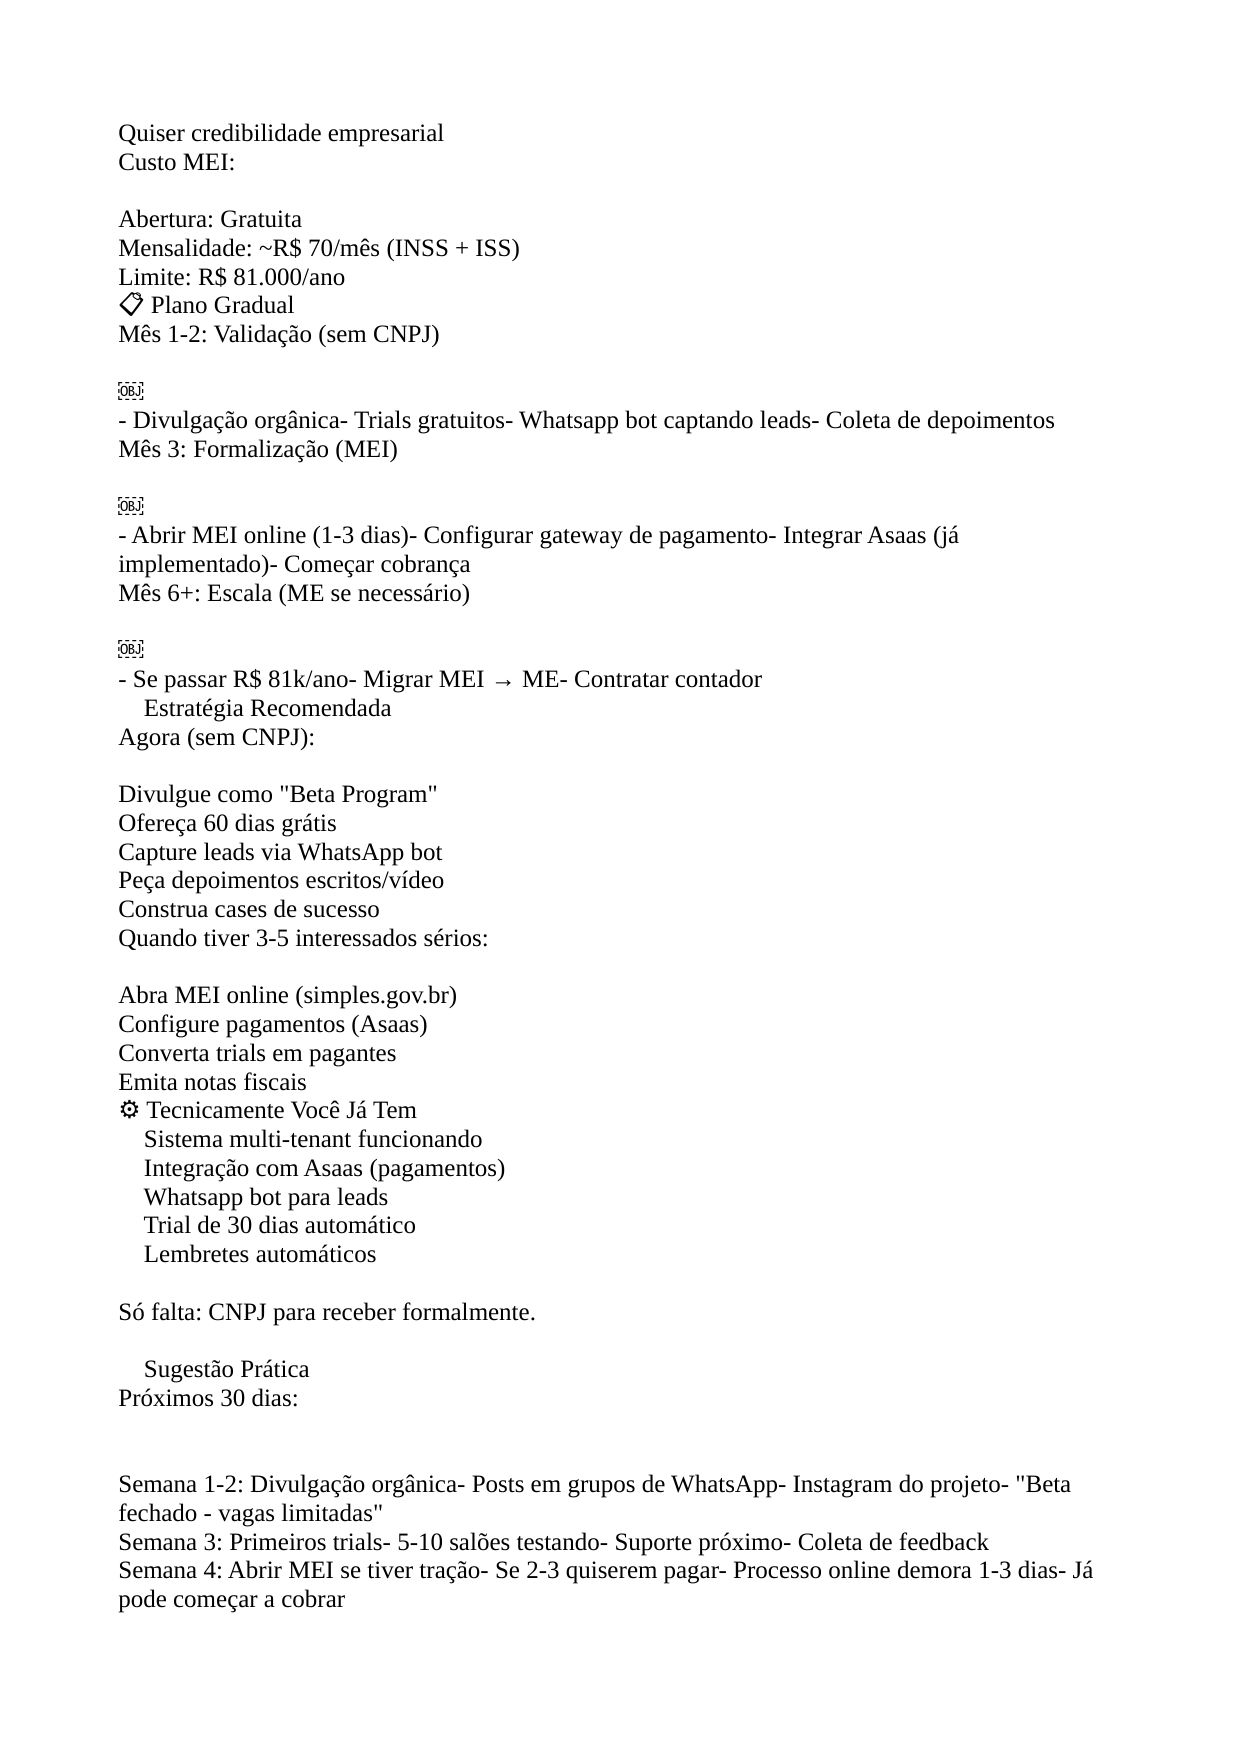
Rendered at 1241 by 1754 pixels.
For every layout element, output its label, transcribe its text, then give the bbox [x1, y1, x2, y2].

text - Se passar R$ 81k/ano- Migrar MEI → ME- Contratar contador [118, 664, 1122, 693]
text ✅ Sistema multi-tenant funcionando [118, 1124, 1122, 1153]
text Emita notas fiscais [118, 1067, 1122, 1096]
text Quiser credibilidade empresarial [118, 118, 1122, 147]
text 🎯 Estratégia Recomendada [118, 693, 1122, 722]
text ⚙️ Tecnicamente Você Já Tem [118, 1096, 1122, 1124]
text ￼ [118, 492, 1122, 521]
text Semana 1-2: Divulgação orgânica- Posts em grupos de WhatsApp- Instagram do projeto- "Beta fechado - vagas limitadas" [118, 1469, 1122, 1527]
text Mês 1-2: Validação (sem CNPJ) [118, 319, 1122, 348]
text Mensalidade: ~R$ 70/mês (INSS + ISS) [118, 233, 1122, 262]
text ￼ [118, 636, 1122, 664]
text Mês 3: Formalização (MEI) [118, 434, 1122, 463]
text Abertura: Gratuita [118, 204, 1122, 233]
text ✅ Lembretes automáticos [118, 1239, 1122, 1268]
text - Abrir MEI online (1-3 dias)- Configurar gateway de pagamento- Integrar Asaas (já implementado)- Começar cobrança [118, 521, 1122, 578]
text Mês 6+: Escala (ME se necessário) [118, 578, 1122, 607]
text ✅ Trial de 30 dias automático [118, 1211, 1122, 1239]
text Próximos 30 dias: [118, 1383, 1122, 1412]
text Construa cases de sucesso [118, 894, 1122, 923]
text ✅ Whatsapp bot para leads [118, 1182, 1122, 1211]
text Configure pagamentos (Asaas) [118, 1009, 1122, 1038]
text Abra MEI online (simples.gov.br) [118, 981, 1122, 1009]
text ￼ [118, 377, 1122, 406]
text ✅ Integração com Asaas (pagamentos) [118, 1153, 1122, 1182]
text Agora (sem CNPJ): [118, 722, 1122, 751]
text 📋 Plano Gradual [118, 291, 1122, 319]
text Capture leads via WhatsApp bot [118, 837, 1122, 866]
text Só falta: CNPJ para receber formalmente. [118, 1297, 1122, 1326]
text Peça depoimentos escritos/vídeo [118, 866, 1122, 894]
text Semana 3: Primeiros trials- 5-10 salões testando- Suporte próximo- Coleta de feedback [118, 1527, 1122, 1556]
text Ofereça 60 dias grátis [118, 808, 1122, 837]
text Custo MEI: [118, 147, 1122, 176]
text Converta trials em pagantes [118, 1038, 1122, 1067]
text Quando tiver 3-5 interessados sérios: [118, 923, 1122, 952]
text Limite: R$ 81.000/ano [118, 262, 1122, 291]
text Semana 4: Abrir MEI se tiver tração- Se 2-3 quiserem pagar- Processo online demora 1-3 dias- Já pode começar a cobrar [118, 1556, 1122, 1613]
text Divulgue como "Beta Program" [118, 779, 1122, 808]
text 💡 Sugestão Prática [118, 1354, 1122, 1383]
text - Divulgação orgânica- Trials gratuitos- Whatsapp bot captando leads- Coleta de depoimentos [118, 406, 1122, 434]
